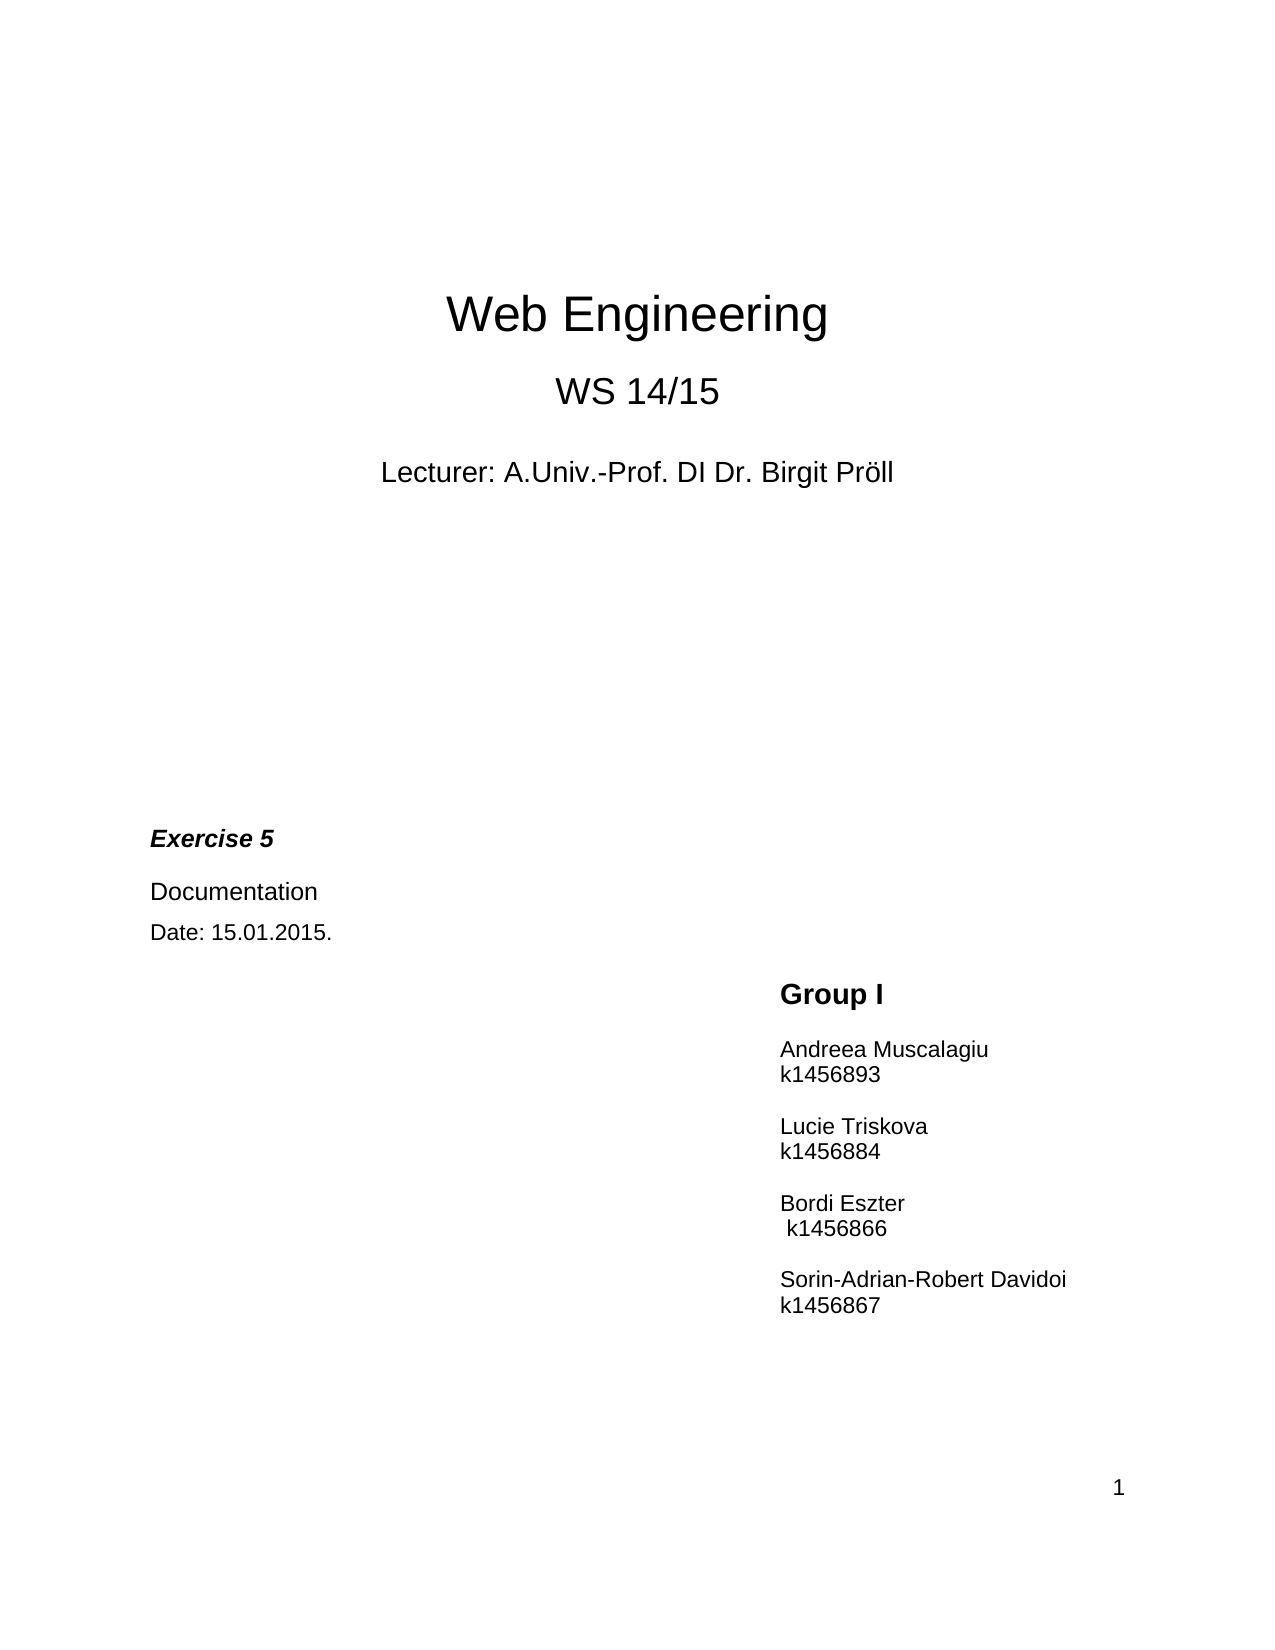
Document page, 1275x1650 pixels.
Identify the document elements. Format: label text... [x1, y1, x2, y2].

table_cell [139, 1267, 769, 1344]
table_cell Lucie Triskova k1456884 [769, 1114, 1136, 1190]
table_cell [139, 1190, 769, 1267]
text Date: 15.01.2015. [150, 919, 1125, 945]
subtitle Documentation [150, 878, 1125, 906]
table_header [139, 978, 769, 1037]
table_cell Sorin-Adrian-Robert Davidoi k1456867 [769, 1267, 1136, 1344]
table_cell [139, 1114, 769, 1190]
table_cell [139, 1037, 769, 1113]
table_header Group I [769, 978, 1136, 1037]
subtitle Web Engineering [150, 286, 1125, 341]
text Exercise 5 [150, 825, 1125, 853]
table_cell Bordi Eszter k1456866 [769, 1190, 1136, 1267]
table_cell Andreea Muscalagiu k1456893 [769, 1037, 1136, 1113]
subtitle WS 14/15 [150, 371, 1125, 412]
text Lecturer: A.Univ.-Prof. DI Dr. Birgit Pröll [150, 456, 1125, 489]
